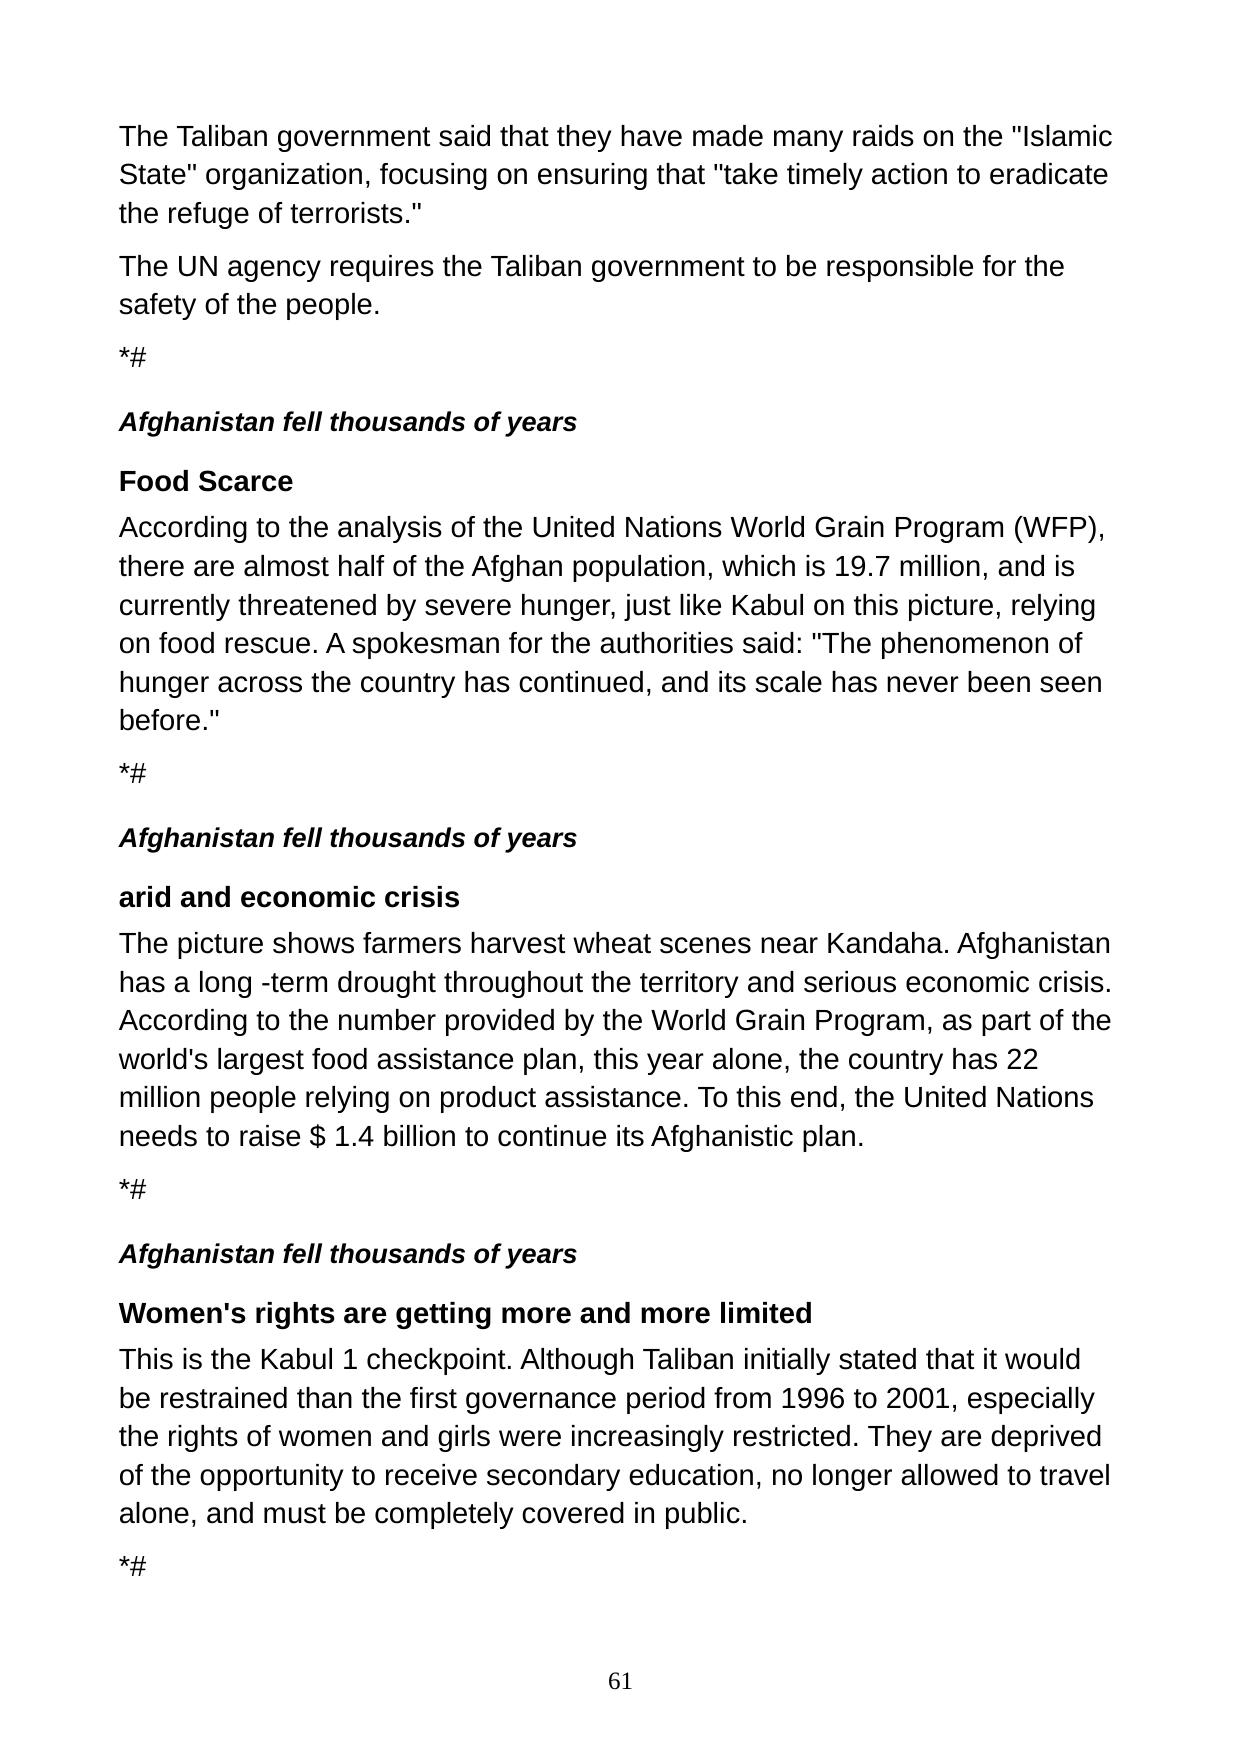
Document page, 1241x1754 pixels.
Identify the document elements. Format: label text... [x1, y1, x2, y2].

text *# [118, 340, 1122, 374]
subtitle Food Scarce [118, 464, 1122, 498]
text *# [118, 1172, 1122, 1206]
text The UN agency requires the Taliban government to be responsible for the safety of the people. [118, 249, 1122, 321]
text This is the Kabul 1 checkpoint. Although Taliban initially stated that it would be restrained than the first governance period from 1996 to 2001, especially the rights of women and girls were increasingly restricted. They are deprived of the opportunity to receive secondary education, no longer allowed to travel alone, and must be completely covered in public. [118, 1342, 1122, 1530]
subtitle Afghanistan fell thousands of years [118, 1238, 1122, 1269]
text *# [118, 1549, 1122, 1583]
text The Taliban government said that they have made many raids on the "Islamic State" organization, focusing on ensuring that "take timely action to eradicate the refuge of terrorists." [118, 118, 1122, 229]
text The picture shows farmers harvest wheat scenes near Kandaha. Afghanistan has a long -term drought throughout the territory and serious economic crisis. According to the number provided by the World Grain Program, as part of the world's largest food assistance plan, this year alone, the country has 22 million people relying on product assistance. To this end, the United Nations needs to raise $ 1.4 billion to continue its Afghanistic plan. [118, 926, 1122, 1152]
text According to the analysis of the United Nations World Grain Program (WFP), there are almost half of the Afghan population, which is 19.7 million, and is currently threatened by severe hunger, just like Kabul on this picture, relying on food rescue. A spokesman for the authorities said: "The phenomenon of hunger across the country has continued, and its scale has never been seen before." [118, 510, 1122, 737]
subtitle arid and economic crisis [118, 880, 1122, 914]
text *# [118, 756, 1122, 790]
subtitle Afghanistan fell thousands of years [118, 822, 1122, 853]
subtitle Women's rights are getting more and more limited [118, 1296, 1122, 1329]
subtitle Afghanistan fell thousands of years [118, 406, 1122, 437]
